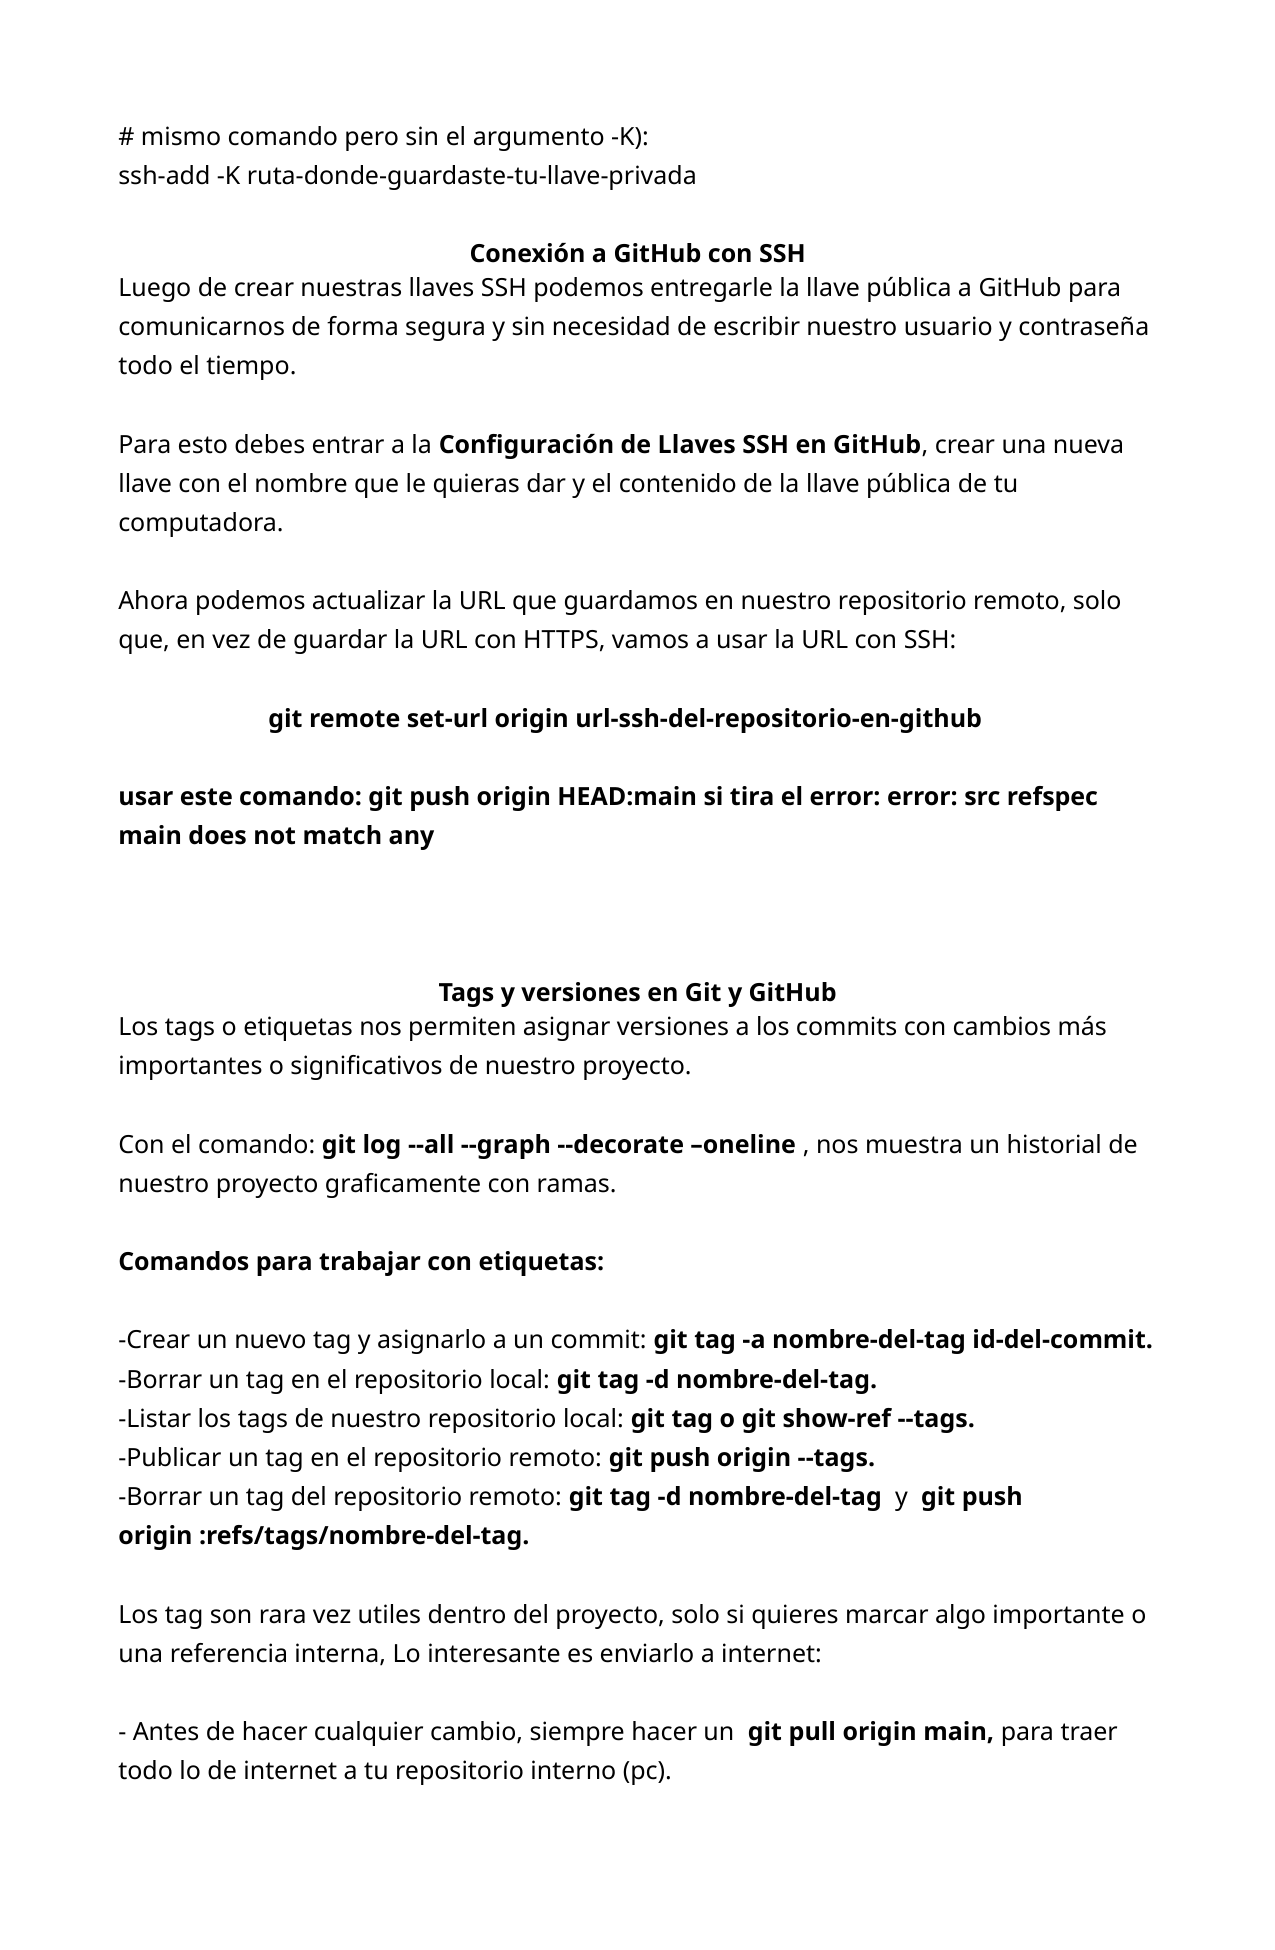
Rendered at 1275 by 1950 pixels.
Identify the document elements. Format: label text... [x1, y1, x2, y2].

subtitle Tags y versiones en Git y GitHub [118, 975, 1157, 1009]
text Luego de crear nuestras llaves SSH podemos entregarle la llave pública a GitHub para comunicarnos de forma segura y sin necesidad de escribir nuestro usuario y contraseña todo el tiempo. [118, 270, 1157, 382]
text -Publicar un tag en el repositorio remoto: git push origin --tags. [118, 1439, 1157, 1474]
text # mismo comando pero sin el argumento -K): [118, 118, 1157, 152]
text Los tag son rara vez utiles dentro del proyecto, solo si quieres marcar algo importante o una referencia interna, Lo interesante es enviarlo a internet: [118, 1596, 1157, 1669]
text Con el comando: git log --all --graph --decorate –oneline , nos muestra un historial de nuestro proyecto graficamente con ramas. [118, 1126, 1157, 1199]
text git remote set-url origin url-ssh-del-repositorio-en-github [118, 701, 1157, 734]
text - Antes de hacer cualquier cambio, siempre hacer un git pull origin main, para traer todo lo de internet a tu repositorio interno (pc). [118, 1714, 1157, 1787]
text ssh-add -K ruta-donde-guardaste-tu-llave-privada [118, 157, 1157, 191]
text -Listar los tags de nuestro repositorio local: git tag o git show-ref --tags. [118, 1400, 1157, 1434]
text -Crear un nuevo tag y asignarlo a un commit: git tag -a nombre-del-tag id-del-commit. [118, 1322, 1157, 1356]
text usar este comando: git push origin HEAD:main si tira el error: error: src refspec main does not match any [118, 779, 1157, 852]
text Los tags o etiquetas nos permiten asignar versiones a los commits con cambios más importantes o significativos de nuestro proyecto. [118, 1009, 1157, 1082]
text -Borrar un tag en el repositorio local: git tag -d nombre-del-tag. [118, 1361, 1157, 1395]
text Para esto debes entrar a la Configuración de Llaves SSH en GitHub, crear una nueva llave con el nombre que le quieras dar y el contenido de la llave pública de tu computadora. [118, 426, 1157, 539]
text Comandos para trabajar con etiquetas: [118, 1244, 1157, 1278]
text -Borrar un tag del repositorio remoto: git tag -d nombre-del-tag y git push origin :refs/tags/nombre-del-tag. [118, 1479, 1157, 1552]
subtitle Conexión a GitHub con SSH [118, 236, 1157, 270]
text Ahora podemos actualizar la URL que guardamos en nuestro repositorio remoto, solo que, en vez de guardar la URL con HTTPS, vamos a usar la URL con SSH: [118, 583, 1157, 656]
